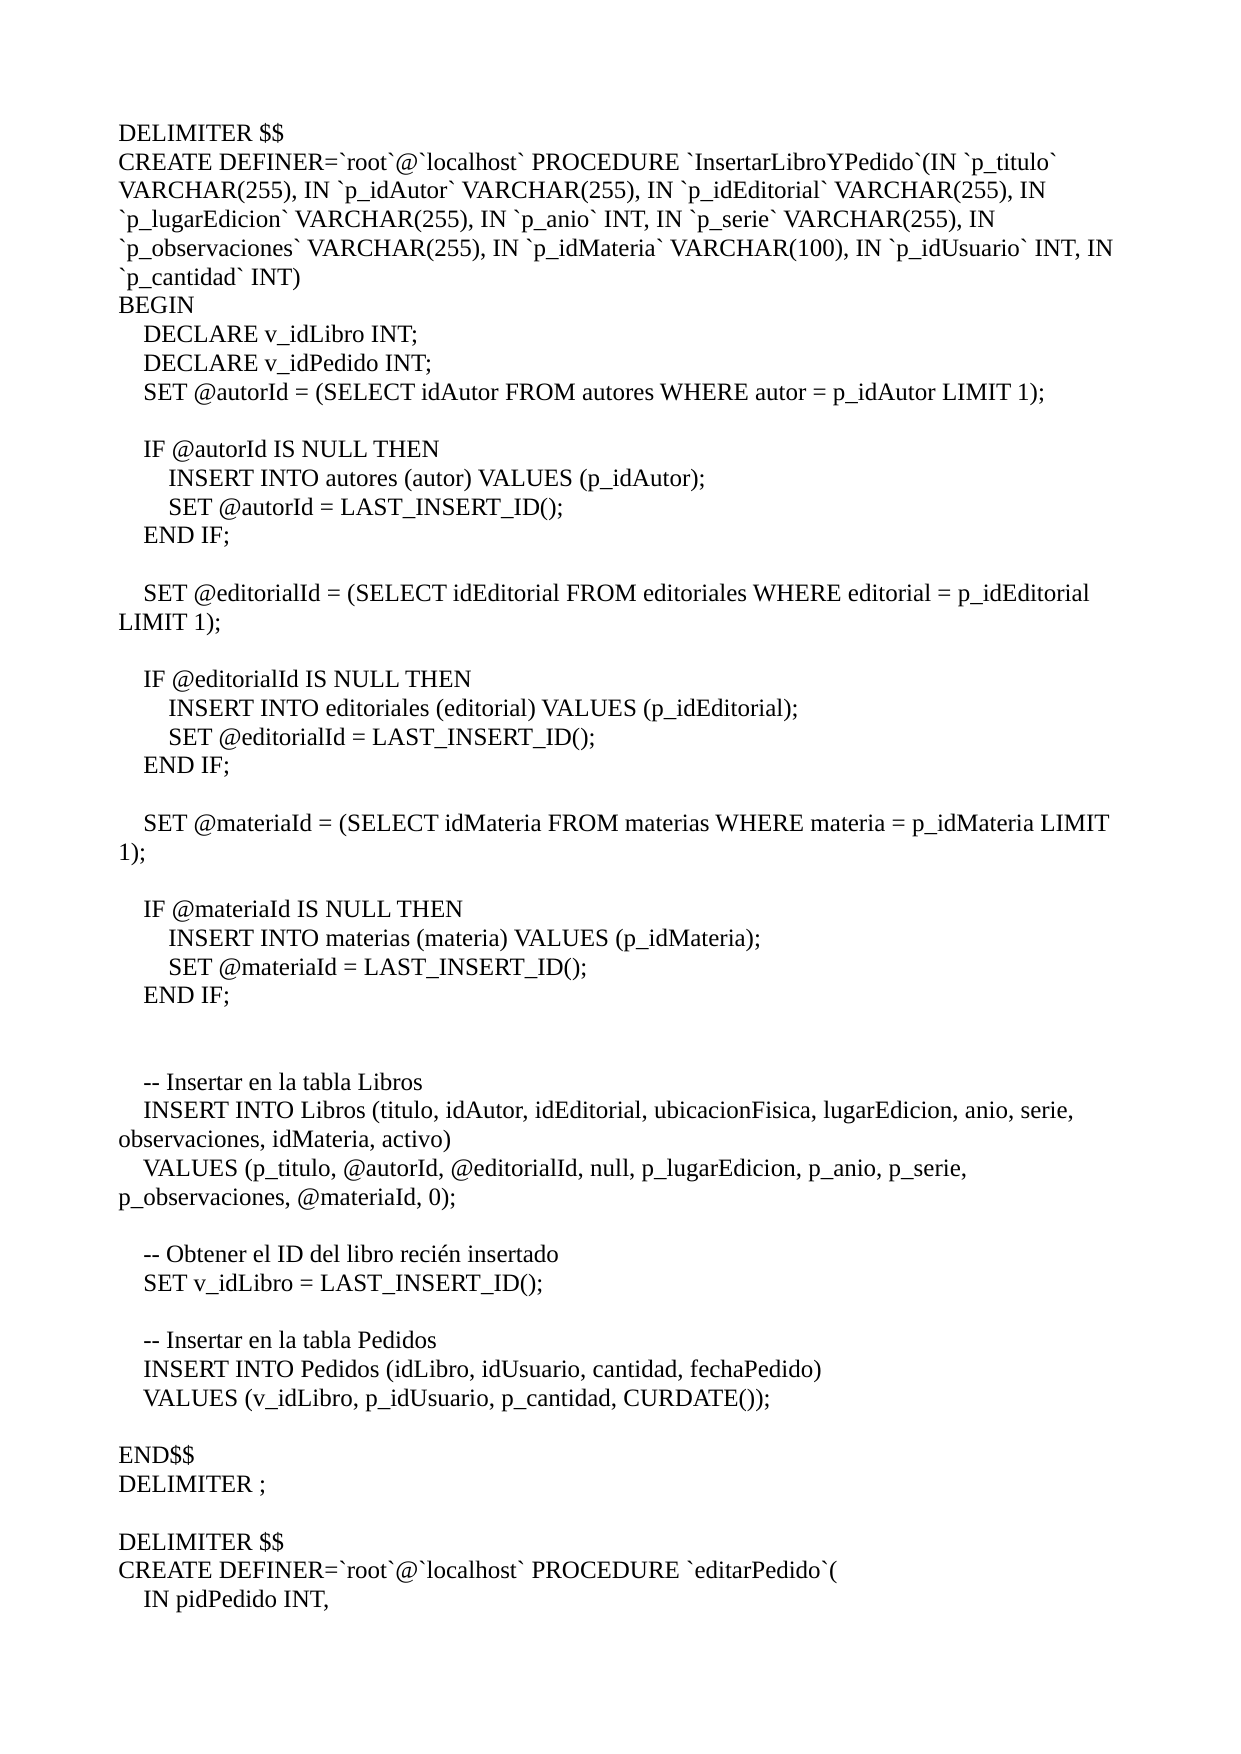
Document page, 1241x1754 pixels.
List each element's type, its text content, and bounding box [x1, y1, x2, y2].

text IF @materiaId IS NULL THEN [118, 894, 1122, 923]
text -- Obtener el ID del libro recién insertado [118, 1239, 1122, 1268]
text -- Insertar en la tabla Pedidos [118, 1326, 1122, 1354]
text SET @materiaId = LAST_INSERT_ID(); [118, 952, 1122, 981]
text IF @autorId IS NULL THEN [118, 434, 1122, 463]
text IF @editorialId IS NULL THEN [118, 664, 1122, 693]
text DECLARE v_idPedido INT; [118, 348, 1122, 377]
text DELIMITER ; [118, 1469, 1122, 1498]
text END$$ [118, 1441, 1122, 1469]
text END IF; [118, 521, 1122, 549]
text DECLARE v_idLibro INT; [118, 319, 1122, 348]
text INSERT INTO editoriales (editorial) VALUES (p_idEditorial); [118, 693, 1122, 722]
text DELIMITER $$ [118, 1527, 1122, 1556]
text SET v_idLibro = LAST_INSERT_ID(); [118, 1268, 1122, 1297]
text END IF; [118, 751, 1122, 779]
text VALUES (p_titulo, @autorId, @editorialId, null, p_lugarEdicion, p_anio, p_serie, p_observaciones, @materiaId, 0); [118, 1153, 1122, 1211]
text INSERT INTO autores (autor) VALUES (p_idAutor); [118, 463, 1122, 492]
text SET @autorId = (SELECT idAutor FROM autores WHERE autor = p_idAutor LIMIT 1); [118, 377, 1122, 406]
text VALUES (v_idLibro, p_idUsuario, p_cantidad, CURDATE()); [118, 1383, 1122, 1412]
text SET @autorId = LAST_INSERT_ID(); [118, 492, 1122, 521]
text END IF; [118, 981, 1122, 1009]
text -- Insertar en la tabla Libros [118, 1067, 1122, 1096]
text CREATE DEFINER=`root`@`localhost` PROCEDURE `InsertarLibroYPedido`(IN `p_titulo` VARCHAR(255), IN `p_idAutor` VARCHAR(255), IN `p_idEditorial` VARCHAR(255), IN `p_lugarEdicion` VARCHAR(255), IN `p_anio` INT, IN `p_serie` VARCHAR(255), IN `p_observaciones` VARCHAR(255), IN `p_idMateria` VARCHAR(100), IN `p_idUsuario` INT, IN `p_cantidad` INT) [118, 147, 1122, 291]
text BEGIN [118, 291, 1122, 319]
text DELIMITER $$ [118, 118, 1122, 147]
text INSERT INTO Pedidos (idLibro, idUsuario, cantidad, fechaPedido) [118, 1354, 1122, 1383]
text CREATE DEFINER=`root`@`localhost` PROCEDURE `editarPedido`( [118, 1556, 1122, 1584]
text SET @editorialId = LAST_INSERT_ID(); [118, 722, 1122, 751]
text INSERT INTO materias (materia) VALUES (p_idMateria); [118, 923, 1122, 952]
text IN pidPedido INT, [118, 1584, 1122, 1613]
text INSERT INTO Libros (titulo, idAutor, idEditorial, ubicacionFisica, lugarEdicion, anio, serie, observaciones, idMateria, activo) [118, 1096, 1122, 1153]
text SET @editorialId = (SELECT idEditorial FROM editoriales WHERE editorial = p_idEditorial LIMIT 1); [118, 578, 1122, 636]
text SET @materiaId = (SELECT idMateria FROM materias WHERE materia = p_idMateria LIMIT 1); [118, 808, 1122, 866]
